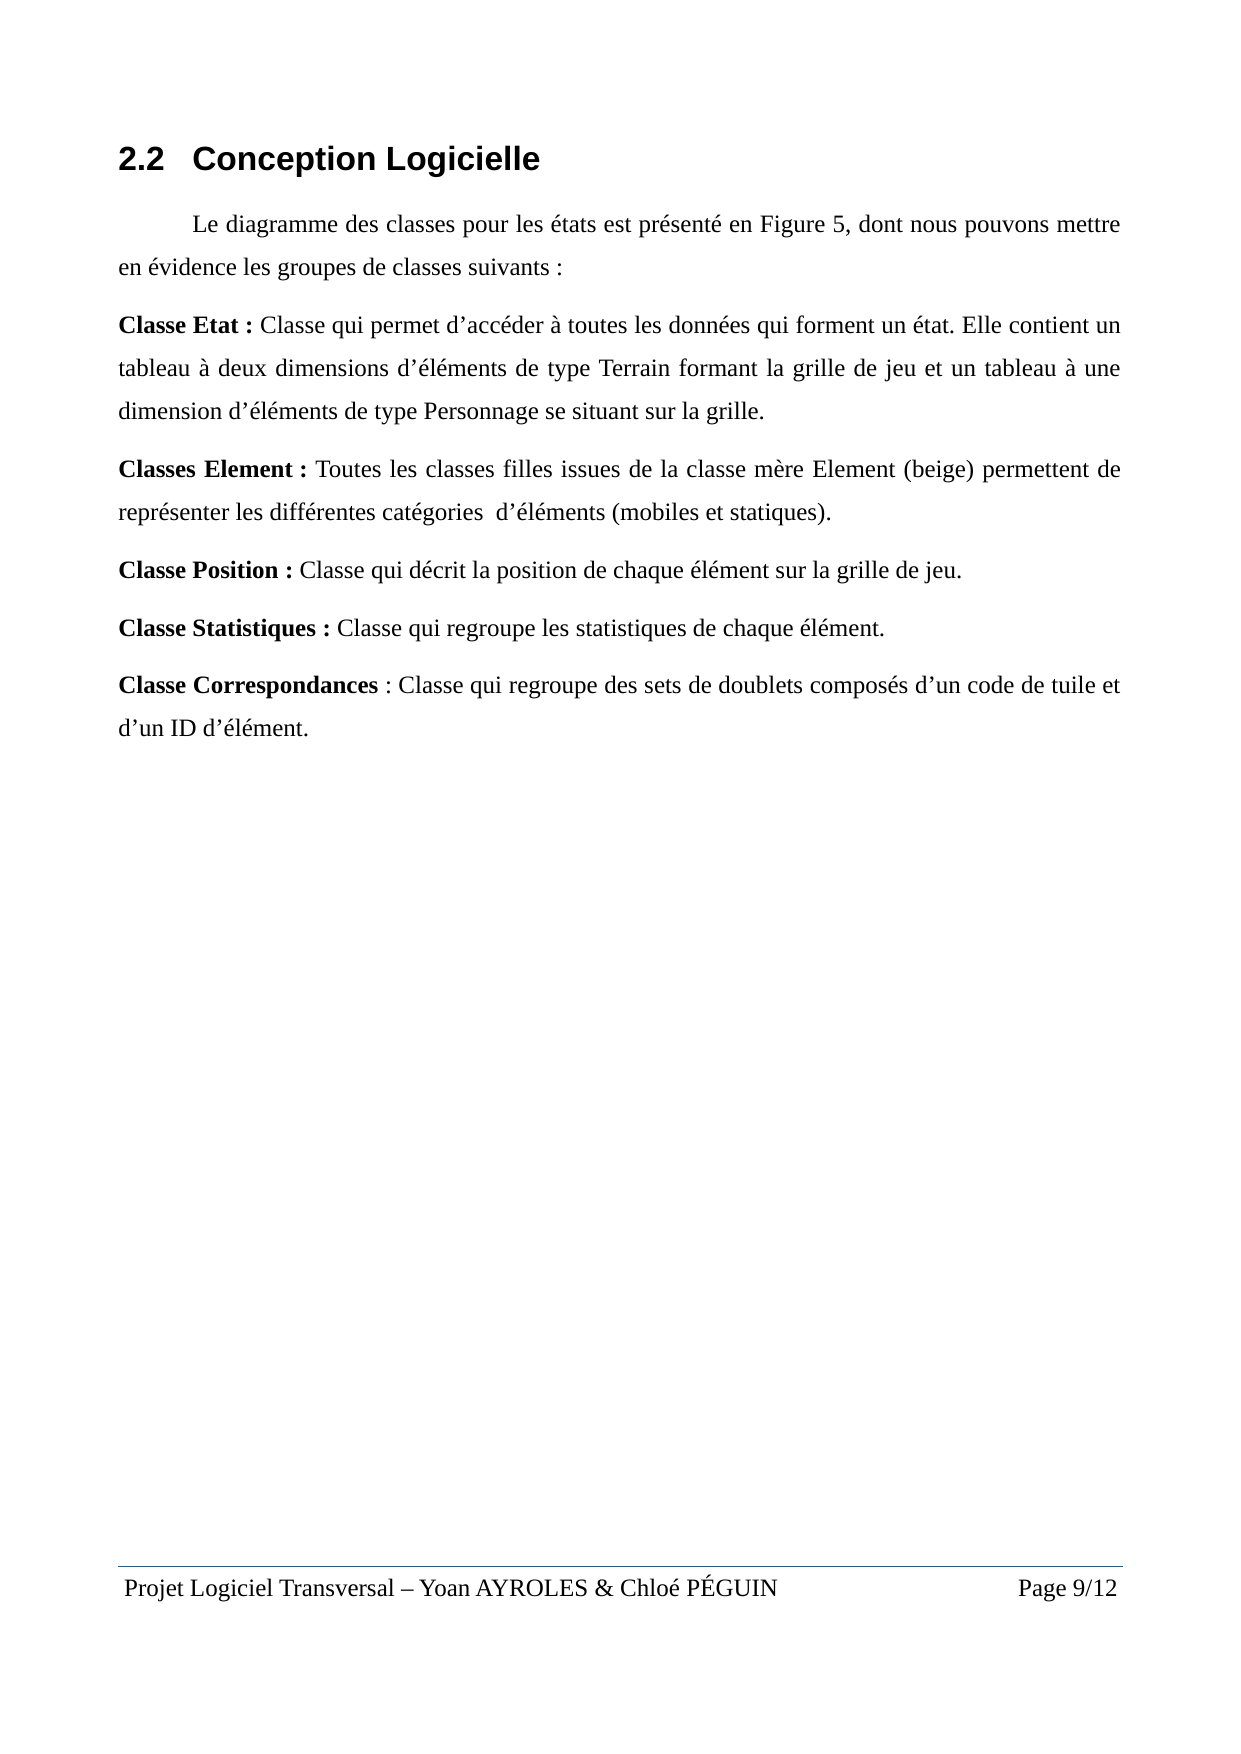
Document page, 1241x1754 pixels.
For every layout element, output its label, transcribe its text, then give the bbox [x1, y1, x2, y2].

text Le diagramme des classes pour les états est présenté en Figure 5, dont nous pouvons mettre en évidence les groupes de classes suivants : [118, 209, 1122, 281]
text Classes Element : Toutes les classes filles issues de la classe mère Element (beige) permettent de représenter les différentes catégories d’éléments (mobiles et statiques). [118, 454, 1122, 526]
text Classe Statistiques : Classe qui regroupe les statistiques de chaque élément. [118, 613, 1122, 641]
text Classe Position : Classe qui décrit la position de chaque élément sur la grille de jeu. [118, 555, 1122, 584]
text Classe Correspondances : Classe qui regroupe des sets de doublets composés d’un code de tuile et d’un ID d’élément. [118, 670, 1122, 742]
text Classe Etat : Classe qui permet d’accéder à toutes les données qui forment un état. Elle contient un tableau à deux dimensions d’éléments de type Terrain formant la grille de jeu et un tableau à une dimension d’éléments de type Personnage se situant sur la grille. [118, 310, 1122, 425]
subtitle Conception Logicielle [118, 139, 1122, 178]
